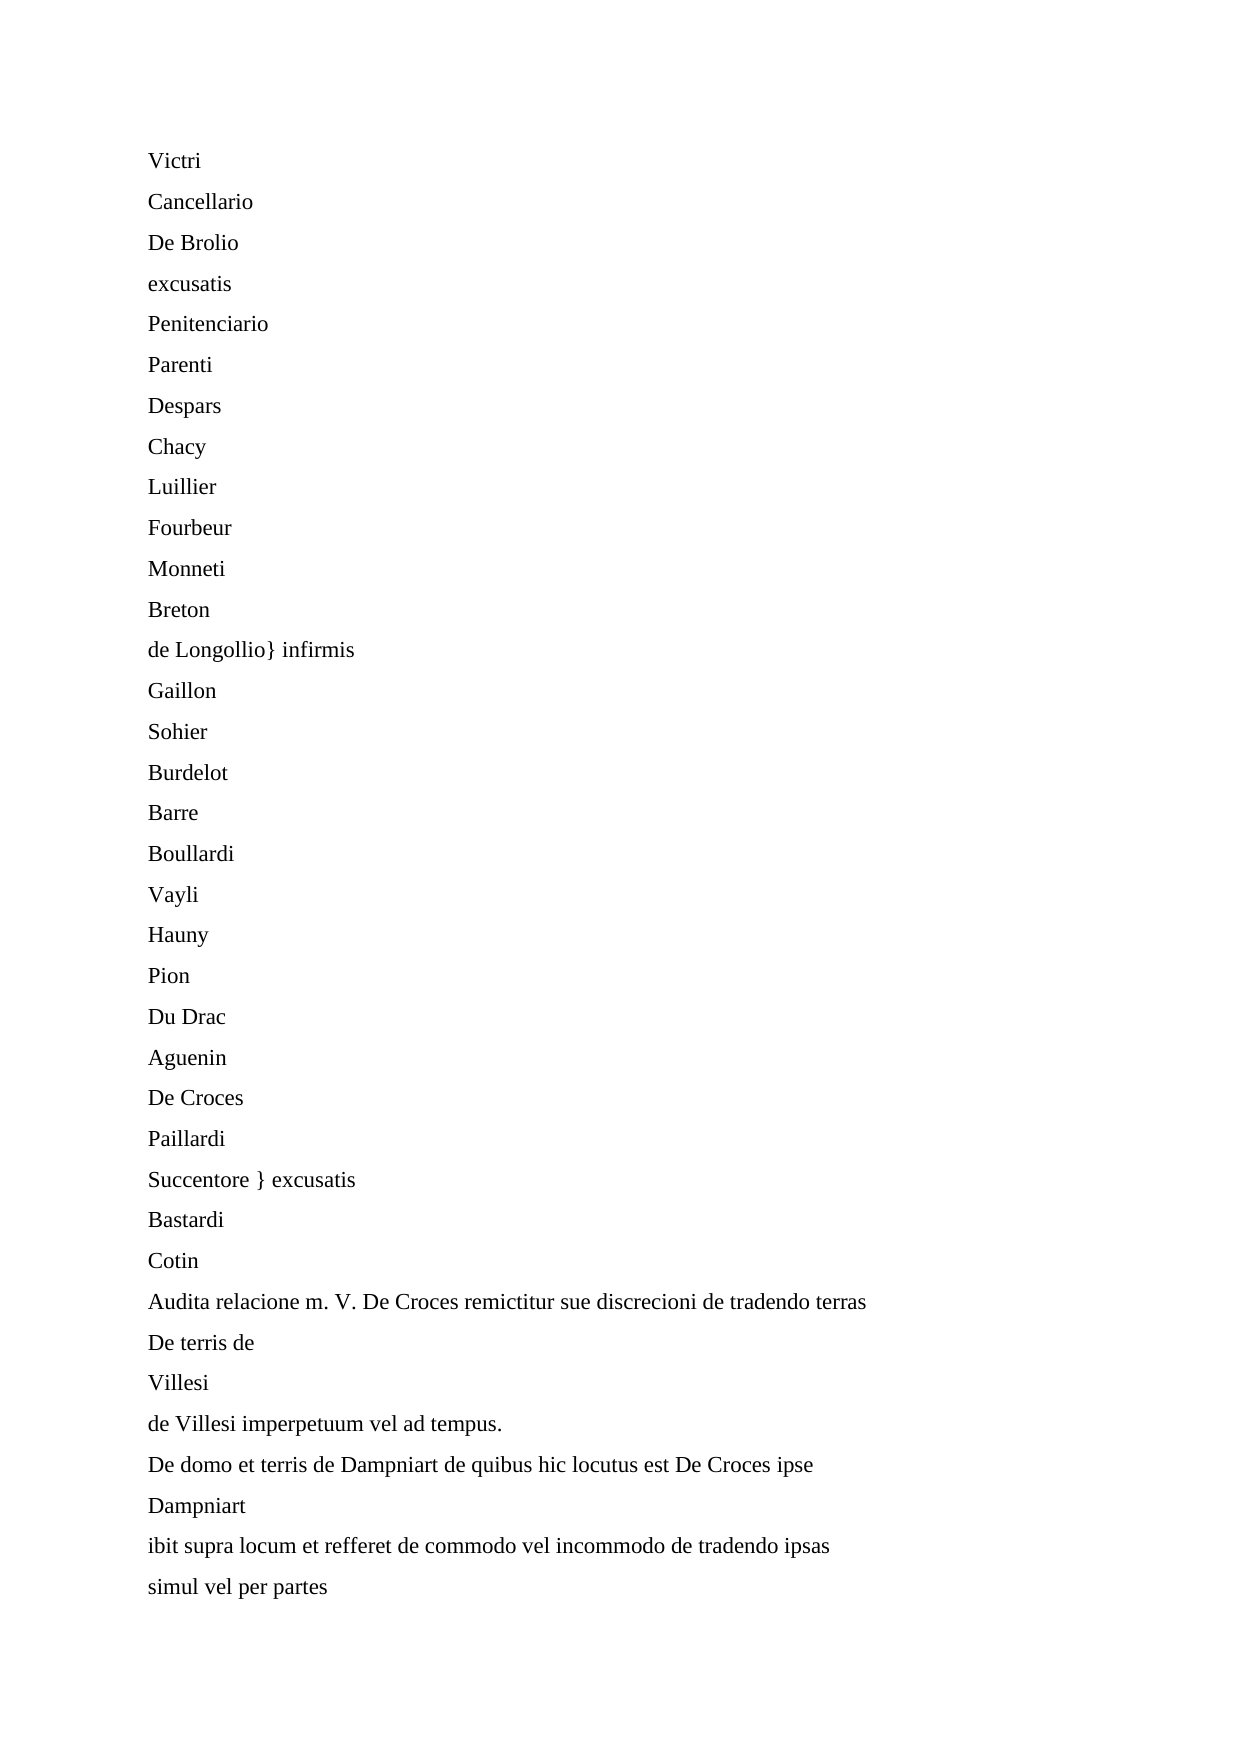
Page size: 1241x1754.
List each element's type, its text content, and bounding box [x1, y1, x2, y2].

text simul vel per partes [148, 1573, 1093, 1599]
text De Brolio [148, 229, 1093, 255]
text Breton [148, 596, 1093, 622]
text Gaillon [148, 677, 1093, 703]
text Luillier [148, 473, 1093, 500]
text Pion [148, 962, 1093, 988]
text Chacy [148, 433, 1093, 459]
text Cancellario [148, 188, 1093, 215]
text Du Drac [148, 1003, 1093, 1029]
text Burdelot [148, 758, 1093, 785]
text ibit supra locum et refferet de commodo vel incommodo de tradendo ipsas [148, 1532, 1093, 1559]
text De terris de [148, 1329, 1093, 1355]
text Parenti [148, 351, 1093, 378]
text Barre [148, 799, 1093, 826]
text Victri [148, 148, 1093, 174]
text Boullardi [148, 840, 1093, 866]
text Aguenin [148, 1044, 1093, 1070]
text Hauny [148, 921, 1093, 948]
text Penitenciario [148, 311, 1093, 337]
text Despars [148, 392, 1093, 418]
text Fourbeur [148, 514, 1093, 541]
text Sohier [148, 718, 1093, 744]
text de Longollio} infirmis [148, 636, 1093, 663]
text Audita relacione m. V. De Croces remictitur sue discrecioni de tradendo terras [148, 1288, 1093, 1314]
text De Croces [148, 1084, 1093, 1111]
text Villesi [148, 1369, 1093, 1396]
text De domo et terris de Dampniart de quibus hic locutus est De Croces ipse [148, 1451, 1093, 1477]
text de Villesi imperpetuum vel ad tempus. [148, 1410, 1093, 1437]
text Paillardi [148, 1125, 1093, 1151]
text Dampniart [148, 1492, 1093, 1518]
text Bastardi [148, 1207, 1093, 1233]
text Monneti [148, 555, 1093, 581]
text Succentore } excusatis [148, 1166, 1093, 1192]
text Vayli [148, 881, 1093, 907]
text Cotin [148, 1247, 1093, 1274]
text excusatis [148, 270, 1093, 296]
